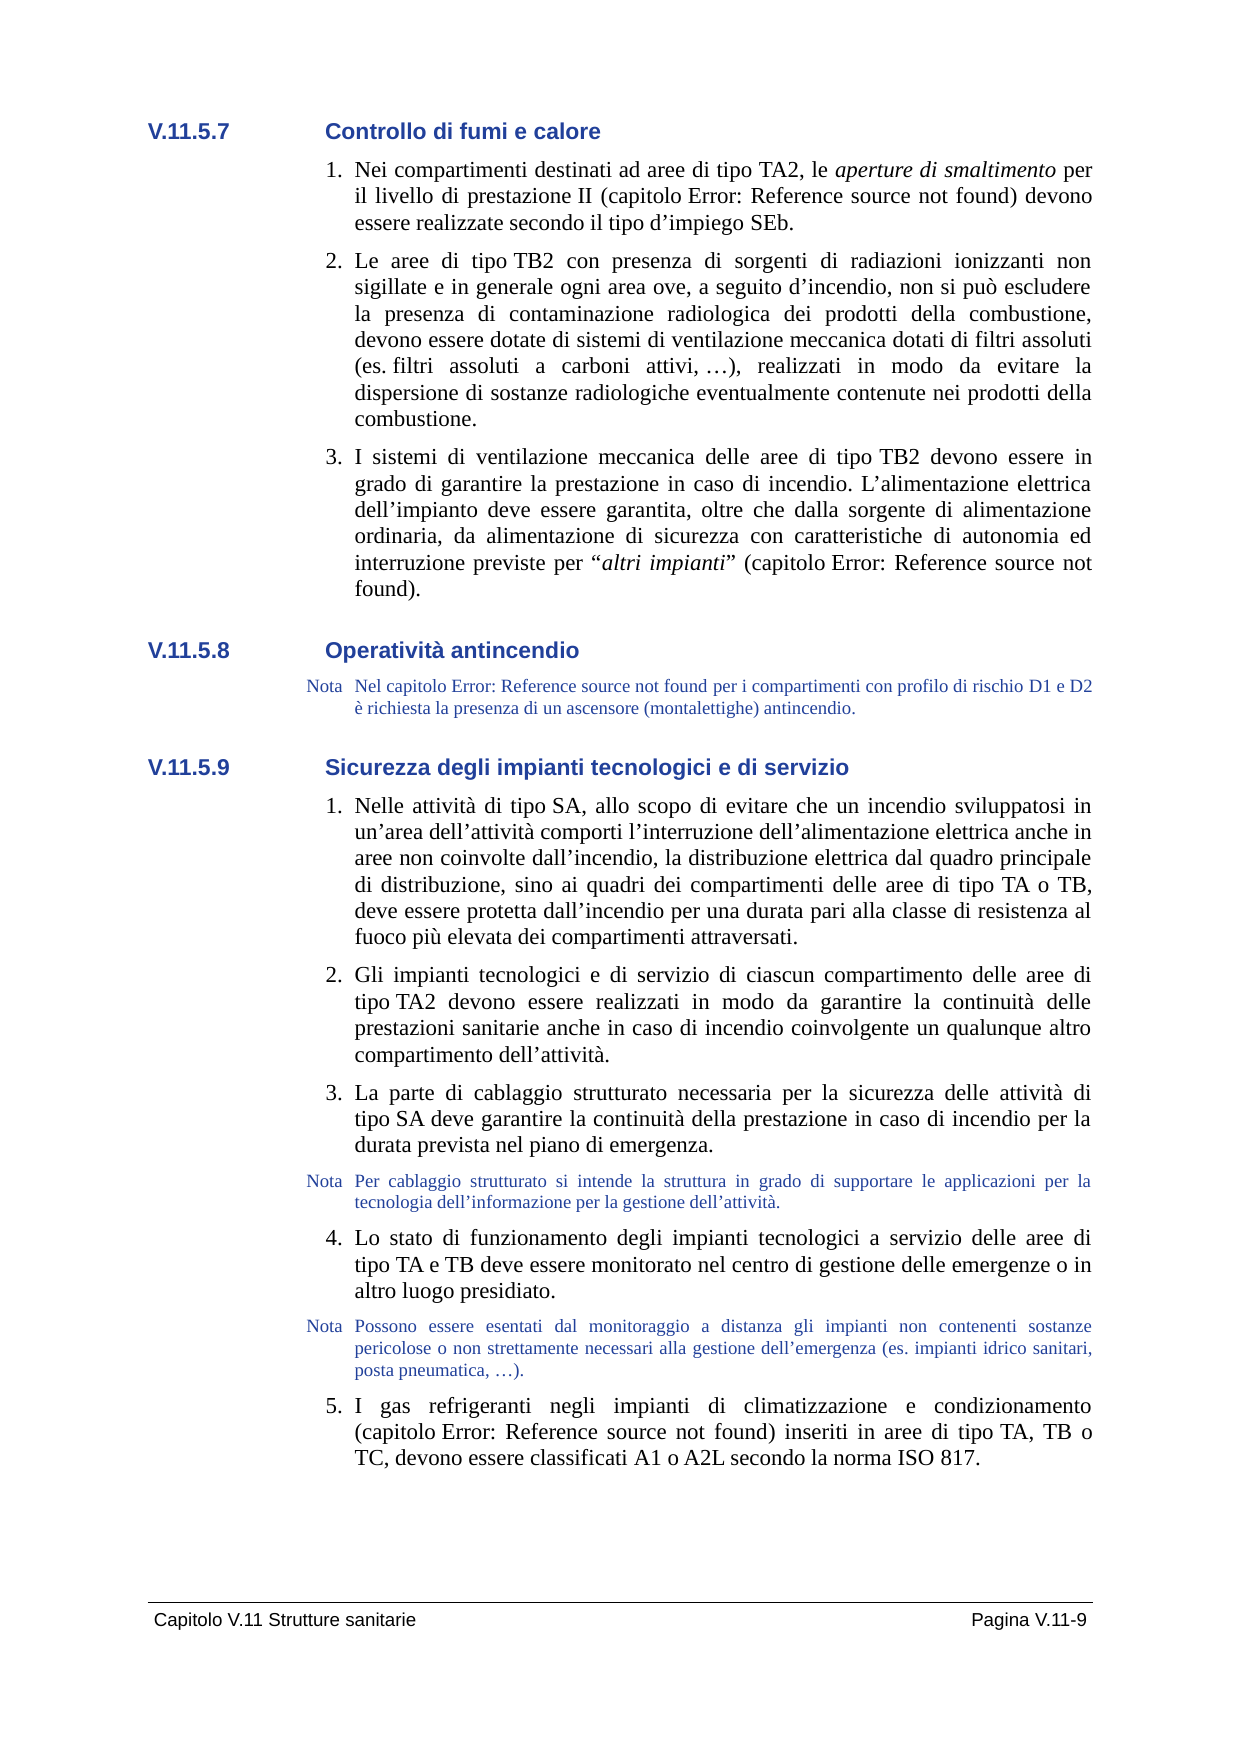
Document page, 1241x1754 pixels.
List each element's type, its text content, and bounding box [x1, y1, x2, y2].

subtitle Operatività antincendio [148, 637, 1093, 663]
list Lo stato di funzionamento degli impianti tecnologici a servizio delle aree di tipo TA e TB deve essere monitorato nel centro di gestione delle emergenze o in altro luogo presidiato. [342, 1224, 1093, 1303]
list La parte di cablaggio strutturato necessaria per la sicurezza delle attività di tipo SA deve garantire la continuità della prestazione in caso di incendio per la durata prevista nel piano di emergenza. [342, 1079, 1093, 1158]
subtitle Controllo di fumi e calore [148, 118, 1093, 144]
list Nelle attività di tipo SA, allo scopo di evitare che un incendio sviluppatosi in un’area dell’attività comporti l’interruzione dell’alimentazione elettrica anche in aree non coinvolte dall’incendio, la distribuzione elettrica dal quadro principale di distribuzione, sino ai quadri dei compartimenti delle aree di tipo TA o TB, deve essere protetta dall’incendio per una durata pari alla classe di resistenza al fuoco più elevata dei compartimenti attraversati. [342, 792, 1093, 950]
list I sistemi di ventilazione meccanica delle aree di tipo TB2 devono essere in grado di garantire la prestazione in caso di incendio. L’alimentazione elettrica dell’impianto deve essere garantita, oltre che dalla sorgente di alimentazione ordinaria, da alimentazione di sicurezza con caratteristiche di autonomia ed interruzione previste per “altri impianti” (capitolo Errore: sorgente del riferimento non trovata). [342, 443, 1093, 601]
list Nel capitolo Errore: sorgente del riferimento non trovata per i compartimenti con profilo di rischio D1 e D2 è richiesta la presenza di un ascensore (montalettighe) antincendio. [342, 675, 1093, 718]
list Le aree di tipo TB2 con presenza di sorgenti di radiazioni ionizzanti non sigillate e in generale ogni area ove, a seguito d’incendio, non si può escludere la presenza di contaminazione radiologica dei prodotti della combustione, devono essere dotate di sistemi di ventilazione meccanica dotati di filtri assoluti (es. filtri assoluti a carboni attivi, …), realizzati in modo da evitare la dispersione di sostanze radiologiche eventualmente contenute nei prodotti della combustione. [342, 247, 1093, 432]
list Per cablaggio strutturato si intende la struttura in grado di supportare le applicazioni per la tecnologia dell’informazione per la gestione dell’attività. [342, 1169, 1093, 1213]
list Possono essere esentati dal monitoraggio a distanza gli impianti non contenenti sostanze pericolose o non strettamente necessari alla gestione dell’emergenza (es. impianti idrico sanitari, posta pneumatica, …). [342, 1315, 1093, 1380]
list Gli impianti tecnologici e di servizio di ciascun compartimento delle aree di tipo TA2 devono essere realizzati in modo da garantire la continuità delle prestazioni sanitarie anche in caso di incendio coinvolgente un qualunque altro compartimento dell’attività. [342, 962, 1093, 1067]
subtitle Sicurezza degli impianti tecnologici e di servizio [148, 753, 1093, 780]
list Nei compartimenti destinati ad aree di tipo TA2, le aperture di smaltimento per il livello di prestazione II (capitolo Errore: sorgente del riferimento non trovata) devono essere realizzate secondo il tipo d’impiego SEb. [342, 156, 1093, 235]
list I gas refrigeranti negli impianti di climatizzazione e condizionamento (capitolo Errore: sorgente del riferimento non trovata) inseriti in aree di tipo TA, TB o TC, devono essere classificati A1 o A2L secondo la norma ISO 817. [342, 1392, 1093, 1471]
